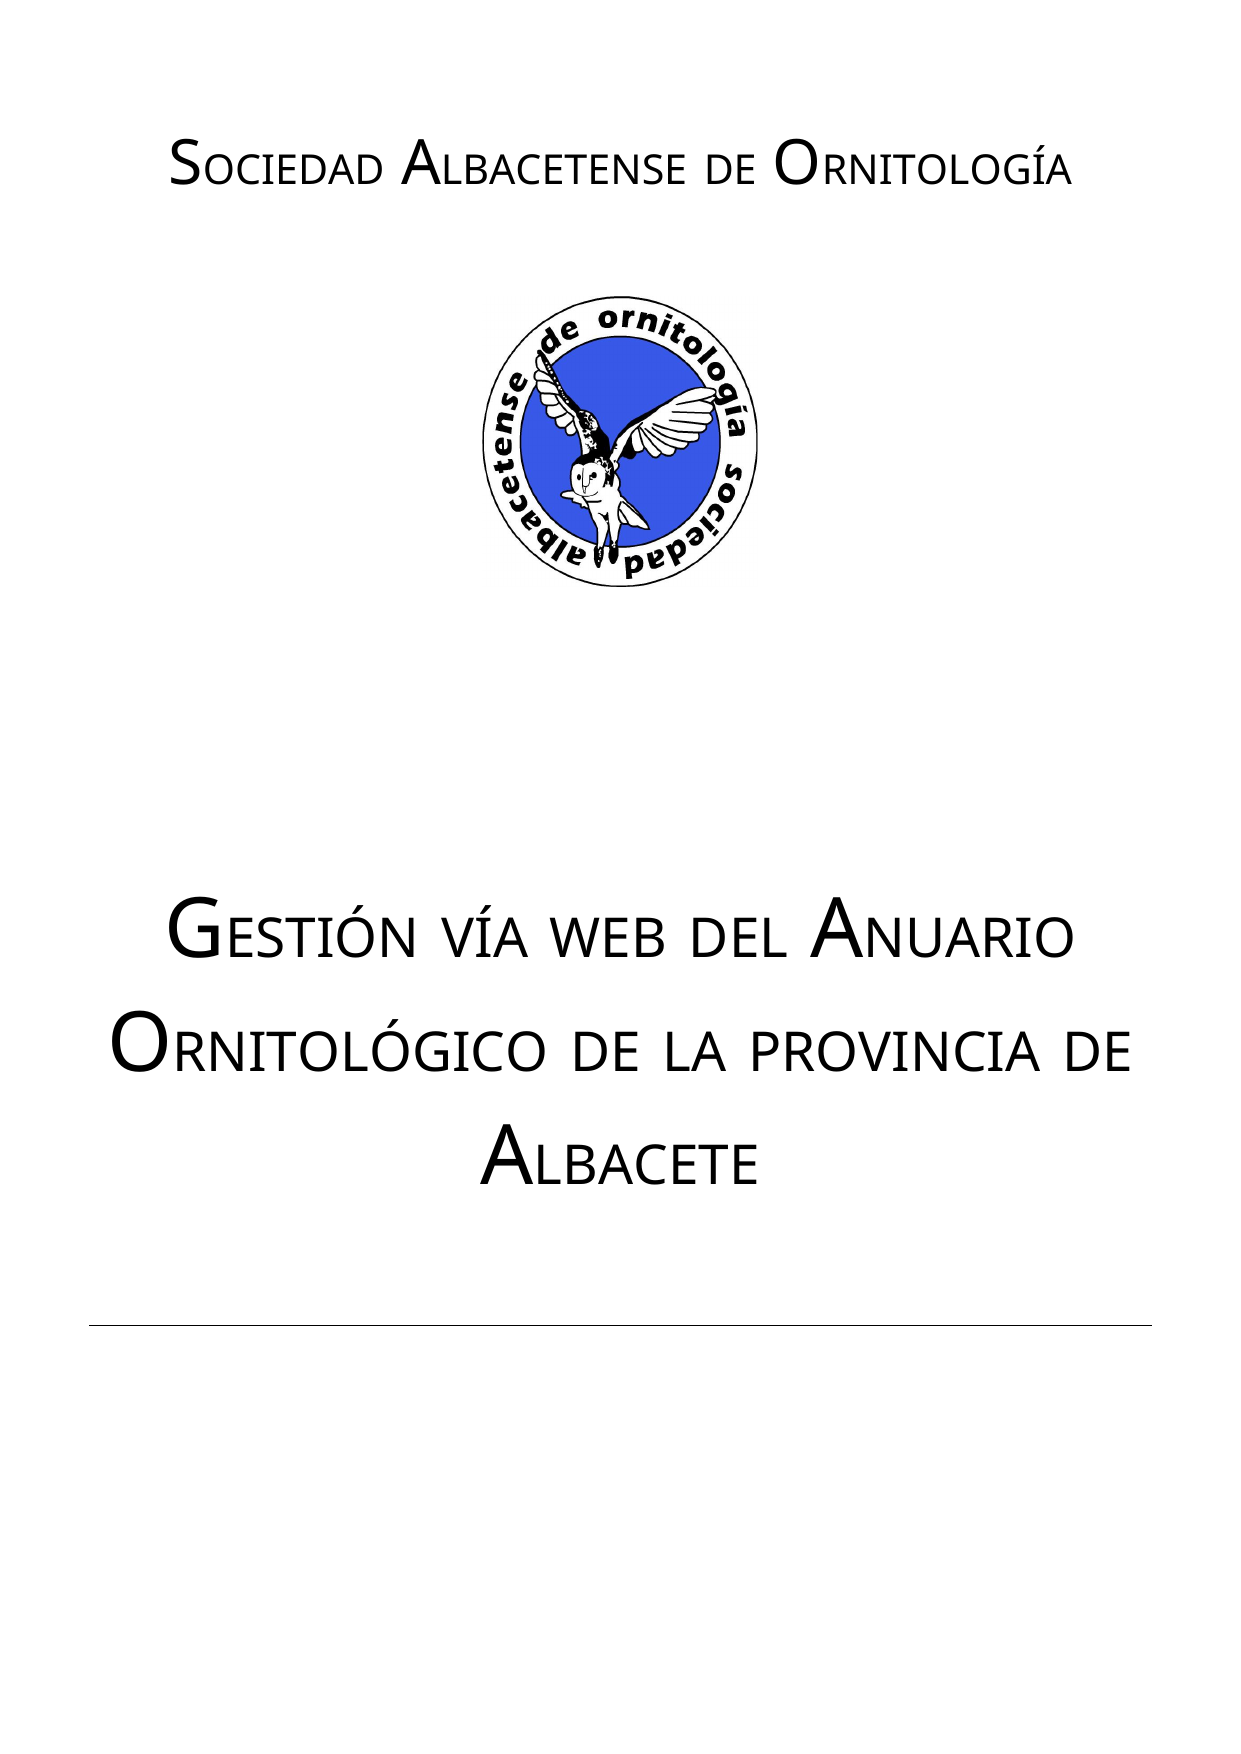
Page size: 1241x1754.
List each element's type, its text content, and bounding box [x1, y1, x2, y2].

picture [482, 296, 758, 587]
text Sociedad Albacetense de Ornitología [89, 117, 1152, 202]
text Gestión vía web del Anuario Ornitológico de la provincia de Albacete [89, 869, 1152, 1209]
